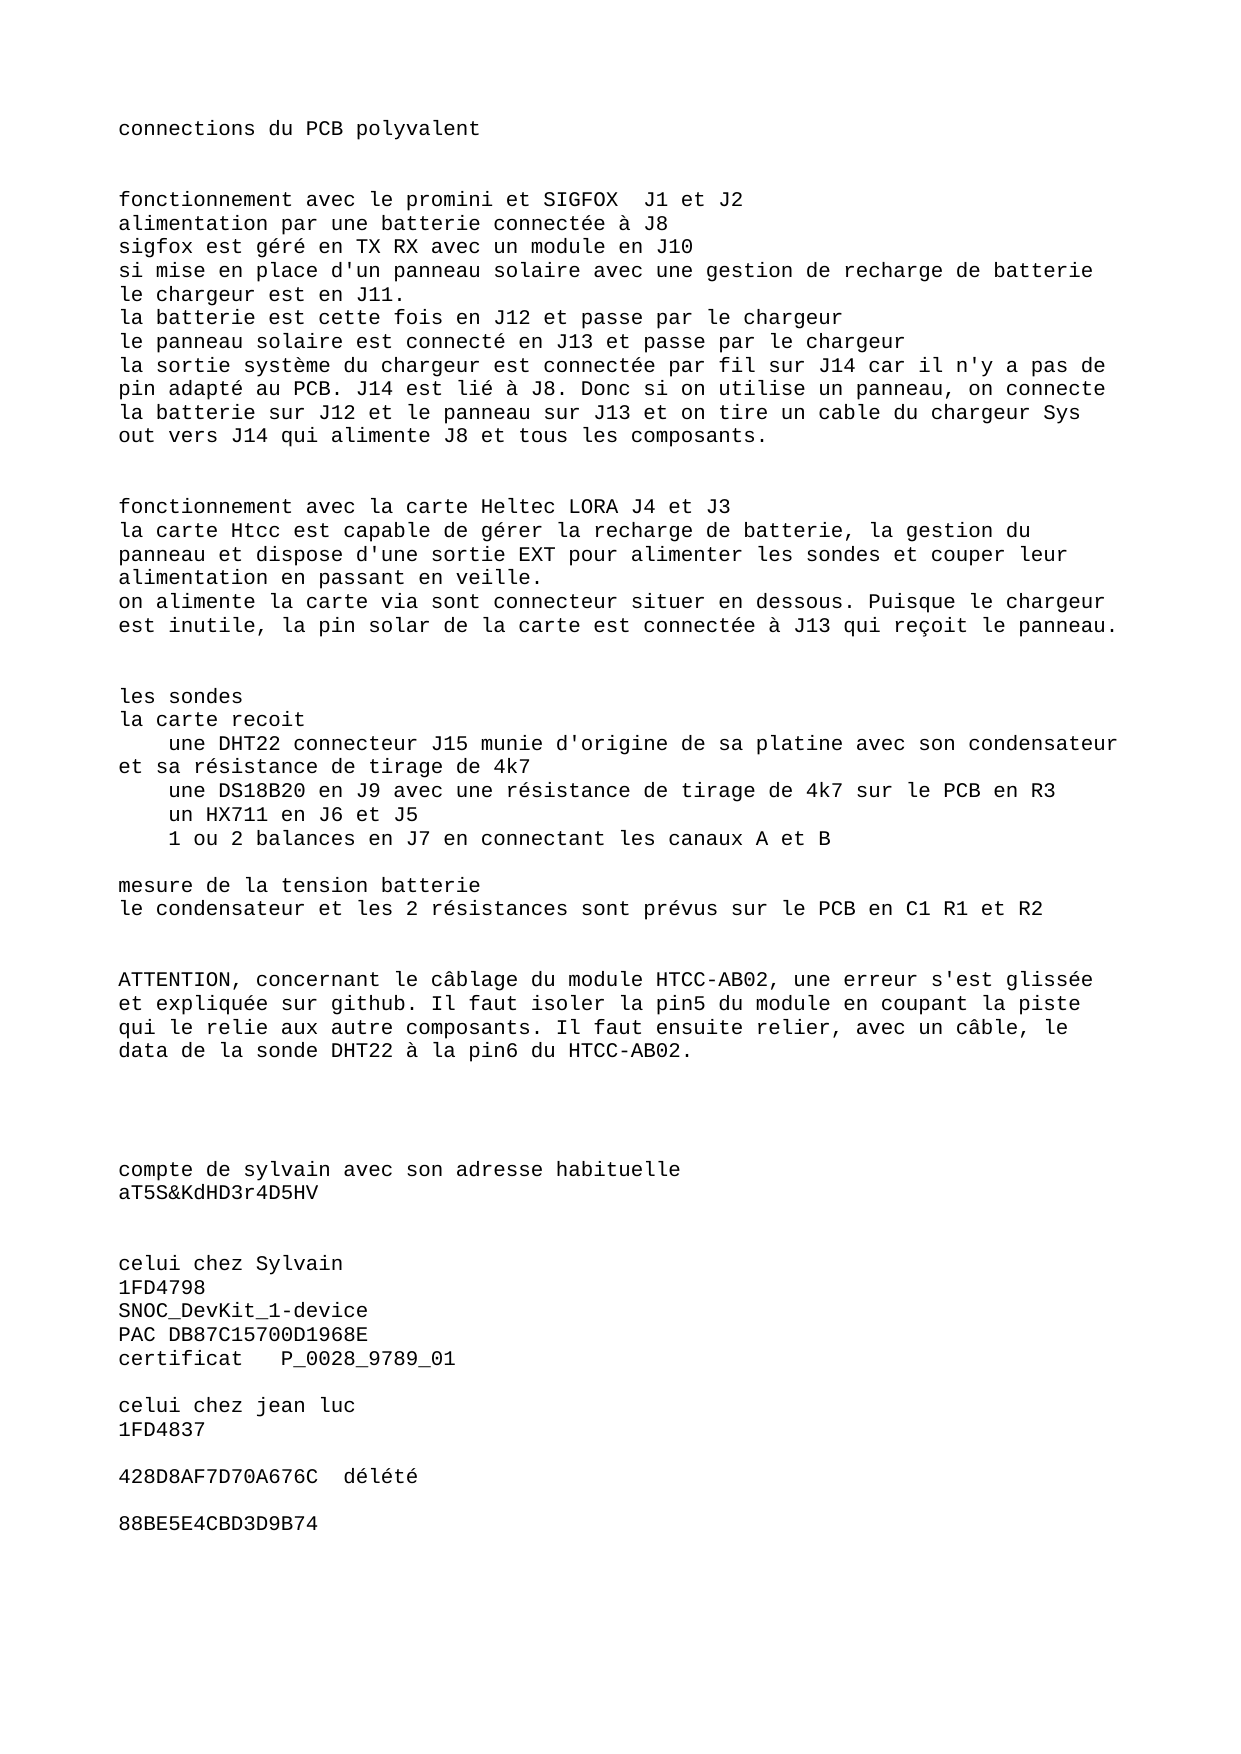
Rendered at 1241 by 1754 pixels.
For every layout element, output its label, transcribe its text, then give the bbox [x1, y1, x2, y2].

text la carte recoit [118, 709, 1122, 733]
text 1FD4837 [118, 1419, 1122, 1442]
text mesure de la tension batterie [118, 875, 1122, 898]
text 428D8AF7D70A676C délété [118, 1466, 1122, 1489]
text alimentation par une batterie connectée à J8 [118, 213, 1122, 236]
text les sondes [118, 686, 1122, 709]
text le panneau solaire est connecté en J13 et passe par le chargeur [118, 331, 1122, 354]
text connections du PCB polyvalent [118, 118, 1122, 142]
text la batterie est cette fois en J12 et passe par le chargeur [118, 307, 1122, 331]
text une DHT22 connecteur J15 munie d'origine de sa platine avec son condensateur et sa résistance de tirage de 4k7 [118, 733, 1122, 780]
text le chargeur est en J11. [118, 284, 1122, 307]
text 1FD4798 [118, 1277, 1122, 1300]
text ATTENTION, concernant le câblage du module HTCC-AB02, une erreur s'est glissée et expliquée sur github. Il faut isoler la pin5 du module en coupant la piste qui le relie aux autre composants. Il faut ensuite relier, avec un câble, le data de la sonde DHT22 à la pin6 du HTCC-AB02. [118, 969, 1122, 1064]
text si mise en place d'un panneau solaire avec une gestion de recharge de batterie [118, 260, 1122, 284]
text certificat P_0028_9789_01 [118, 1348, 1122, 1371]
text PAC DB87C15700D1968E [118, 1324, 1122, 1348]
text compte de sylvain avec son adresse habituelle [118, 1158, 1122, 1182]
text 1 ou 2 balances en J7 en connectant les canaux A et B [118, 827, 1122, 851]
text aT5S&KdHD3r4D5HV [118, 1182, 1122, 1206]
text une DS18B20 en J9 avec une résistance de tirage de 4k7 sur le PCB en R3 [118, 780, 1122, 804]
text la sortie système du chargeur est connectée par fil sur J14 car il n'y a pas de pin adapté au PCB. J14 est lié à J8. Donc si on utilise un panneau, on connecte la batterie sur J12 et le panneau sur J13 et on tire un cable du chargeur Sys out vers J14 qui alimente J8 et tous les composants. [118, 354, 1122, 449]
text la carte Htcc est capable de gérer la recharge de batterie, la gestion du panneau et dispose d'une sortie EXT pour alimenter les sondes et couper leur alimentation en passant en veille. [118, 520, 1122, 591]
text 88BE5E4CBD3D9B74 [118, 1513, 1122, 1537]
text sigfox est géré en TX RX avec un module en J10 [118, 236, 1122, 260]
text celui chez Sylvain [118, 1253, 1122, 1277]
text on alimente la carte via sont connecteur situer en dessous. Puisque le chargeur est inutile, la pin solar de la carte est connectée à J13 qui reçoit le panneau. [118, 591, 1122, 638]
text un HX711 en J6 et J5 [118, 804, 1122, 827]
text fonctionnement avec la carte Heltec LORA J4 et J3 [118, 496, 1122, 520]
text le condensateur et les 2 résistances sont prévus sur le PCB en C1 R1 et R2 [118, 898, 1122, 922]
text fonctionnement avec le promini et SIGFOX J1 et J2 [118, 189, 1122, 213]
text SNOC_DevKit_1-device [118, 1300, 1122, 1324]
text celui chez jean luc [118, 1395, 1122, 1419]
